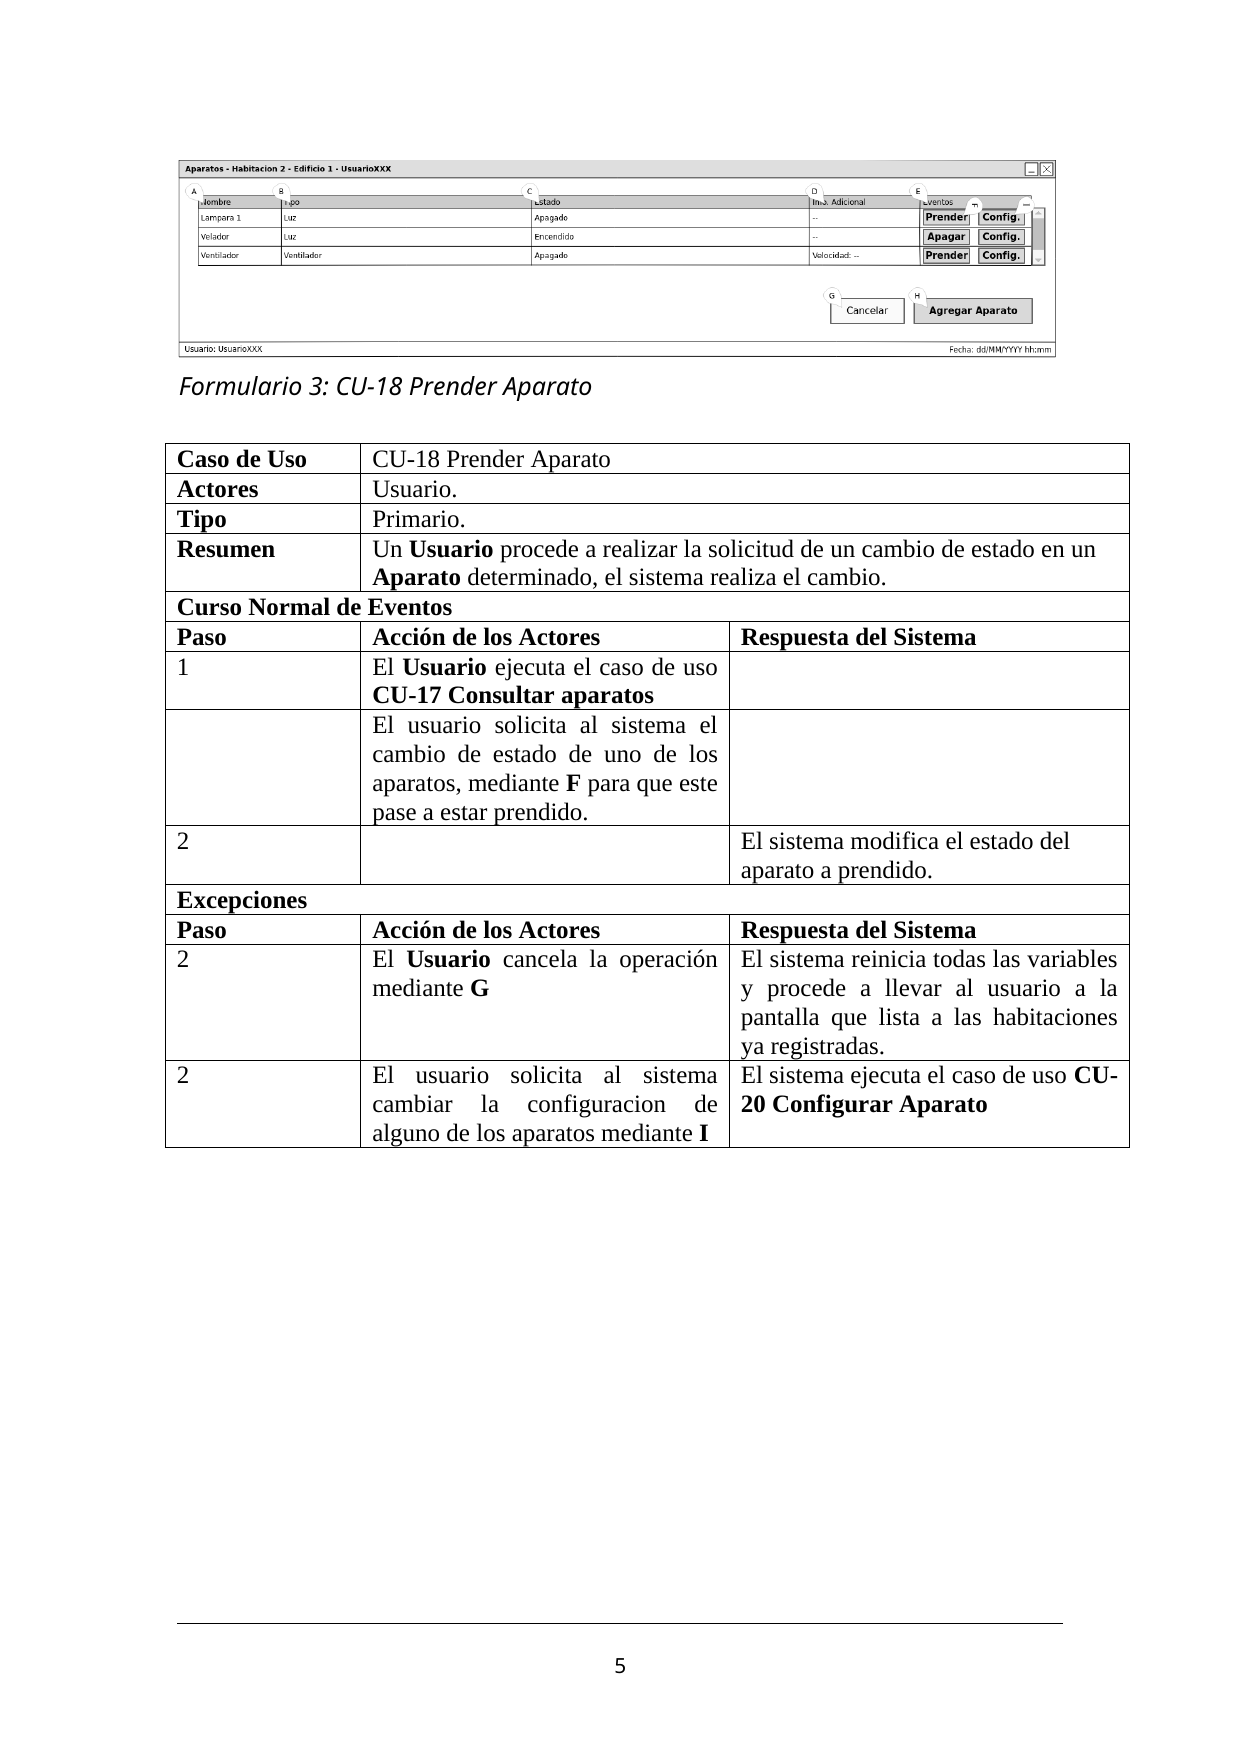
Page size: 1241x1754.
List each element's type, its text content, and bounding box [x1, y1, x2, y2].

table_header CU-18 Prender Aparato [361, 444, 1129, 473]
table_cell Curso Normal de Eventos [166, 592, 1129, 621]
table_cell 2 [166, 1061, 360, 1147]
table_cell El sistema modifica el estado del aparato a prendido. [730, 826, 1129, 884]
table_cell El sistema reinicia todas las variables y procede a llevar al usuario a la pantalla que lista a las habitaciones ya registradas. [730, 945, 1129, 1059]
table_cell 1 [166, 652, 360, 709]
table_cell Tipo [166, 504, 360, 533]
table_header Caso de Uso [166, 444, 360, 473]
table_cell [166, 710, 360, 825]
table_cell El Usuario cancela la operación mediante G [361, 945, 729, 1059]
table_cell Un Usuario procede a realizar la solicitud de un cambio de estado en un Aparato determinado, el sistema realiza el cambio. [361, 534, 1129, 591]
table_cell Primario. [361, 504, 1129, 533]
table_cell Respuesta del Sistema [730, 622, 1129, 651]
table_cell Usuario. [361, 474, 1129, 503]
table_cell [361, 826, 729, 884]
table_cell Acción de los Actores [361, 622, 729, 651]
table_cell 2 [166, 826, 360, 884]
table_cell Acción de los Actores [361, 915, 729, 943]
table_cell El sistema ejecuta el caso de uso CU-20 Configurar Aparato [730, 1061, 1129, 1147]
table_cell 2 [166, 945, 360, 1059]
table_cell El usuario solicita al sistema el cambio de estado de uno de los aparatos, mediante F para que este pase a estar prendido. [361, 710, 729, 825]
table_cell Paso [166, 622, 360, 651]
table_cell El usuario solicita al sistema cambiar la configuracion de alguno de los aparatos mediante I [361, 1061, 729, 1147]
text Formulario 3: CU-18 Prender Aparato [179, 161, 1062, 402]
table_cell Respuesta del Sistema [730, 915, 1129, 943]
table_cell Actores [166, 474, 360, 503]
table_cell Paso [166, 915, 360, 943]
table_cell Excepciones [166, 885, 1129, 914]
table_cell El Usuario ejecuta el caso de uso CU-17 Consultar aparatos [361, 652, 729, 709]
table_cell Resumen [166, 534, 360, 591]
table_cell [730, 652, 1129, 709]
table_cell [730, 710, 1129, 825]
